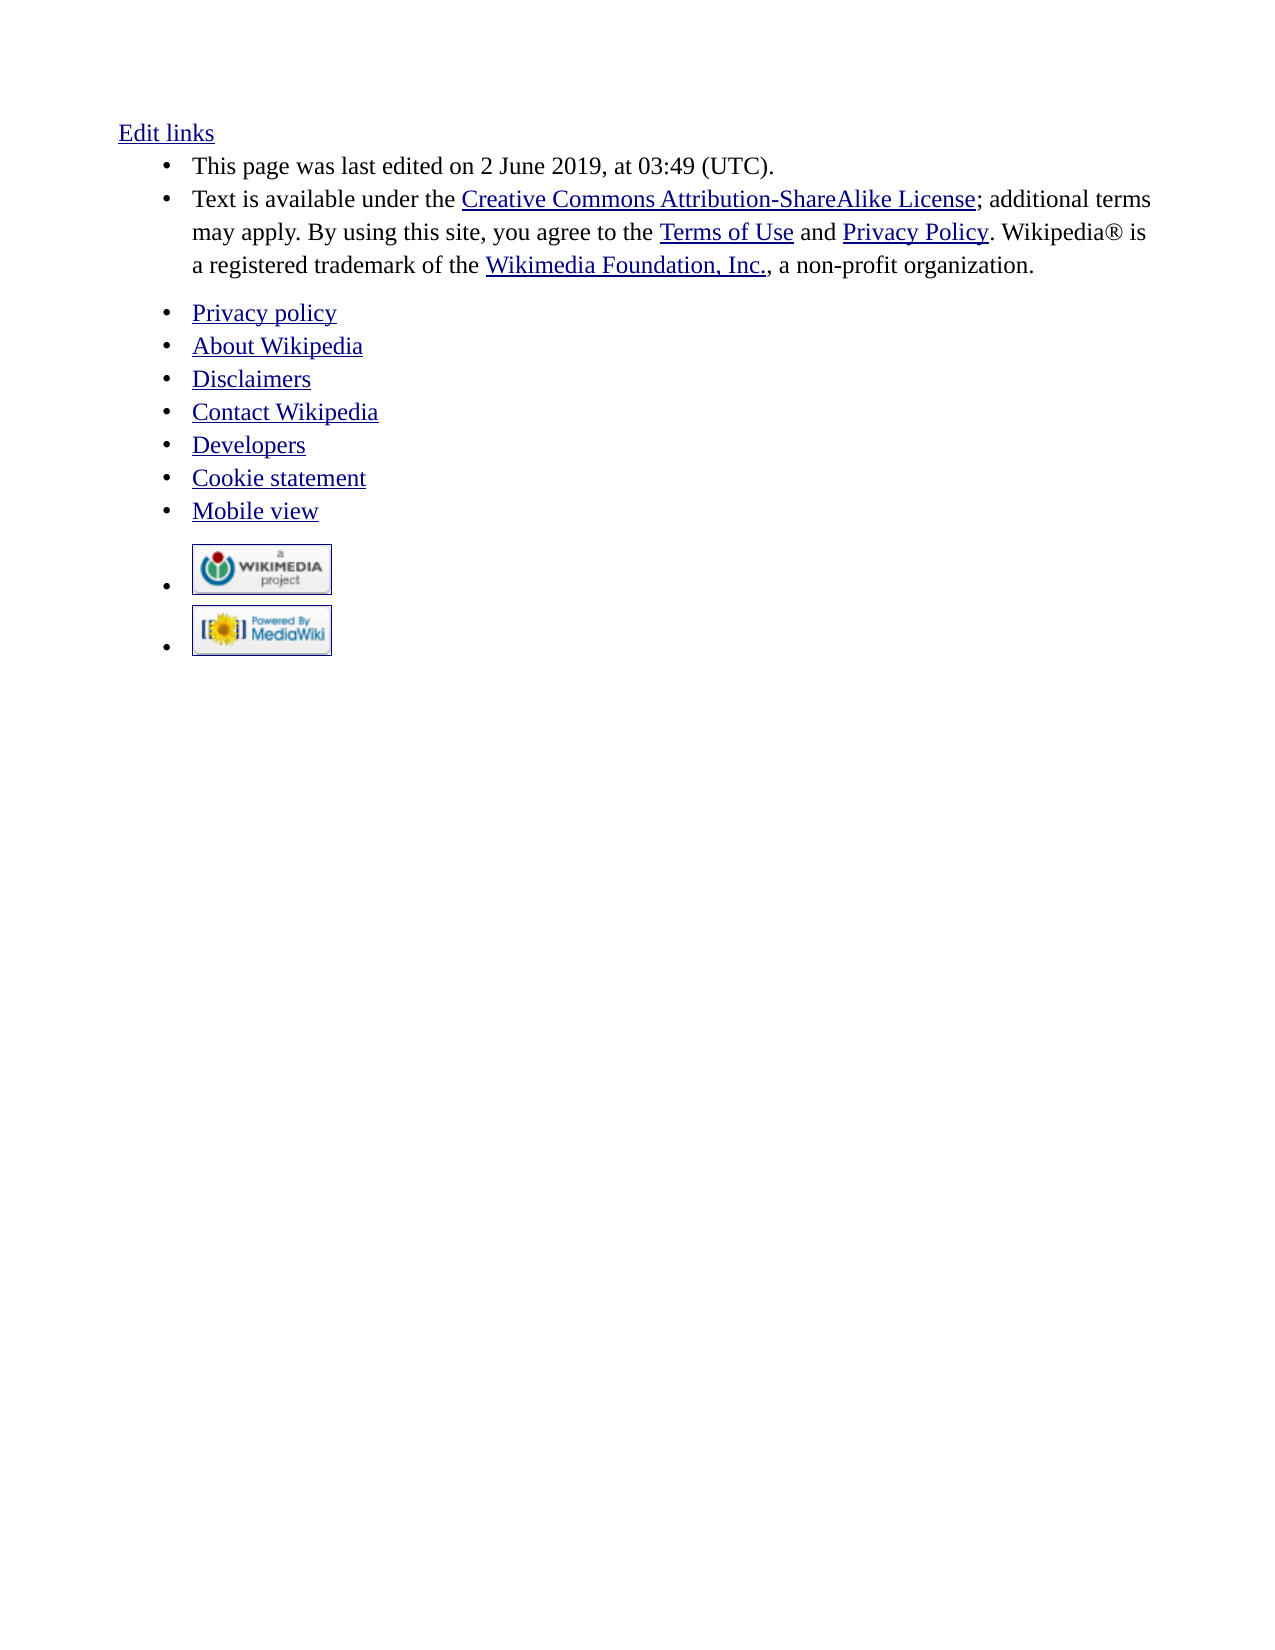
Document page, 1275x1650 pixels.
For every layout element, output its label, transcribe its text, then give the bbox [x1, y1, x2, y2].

picture [193, 545, 331, 594]
list Developers [162, 430, 1157, 459]
list Text is available under the Creative Commons Attribution-ShareAlike License; additional terms may apply. By using this site, you agree to the Terms of Use and Privacy Policy. Wikipedia® is a registered trademark of the Wikimedia Foundation, Inc., a non-profit organization. [162, 184, 1157, 279]
list Privacy policy [162, 298, 1157, 327]
list About Wikipedia [162, 331, 1157, 359]
list Mobile view [162, 496, 1157, 525]
list This page was last edited on 2 June 2019, at 03:49 (UTC). [162, 151, 1157, 180]
picture [193, 606, 331, 655]
text Edit links [118, 118, 1157, 147]
list Contact Wikipedia [162, 397, 1157, 426]
list Disclaimers [162, 364, 1157, 393]
list Cookie statement [162, 463, 1157, 492]
